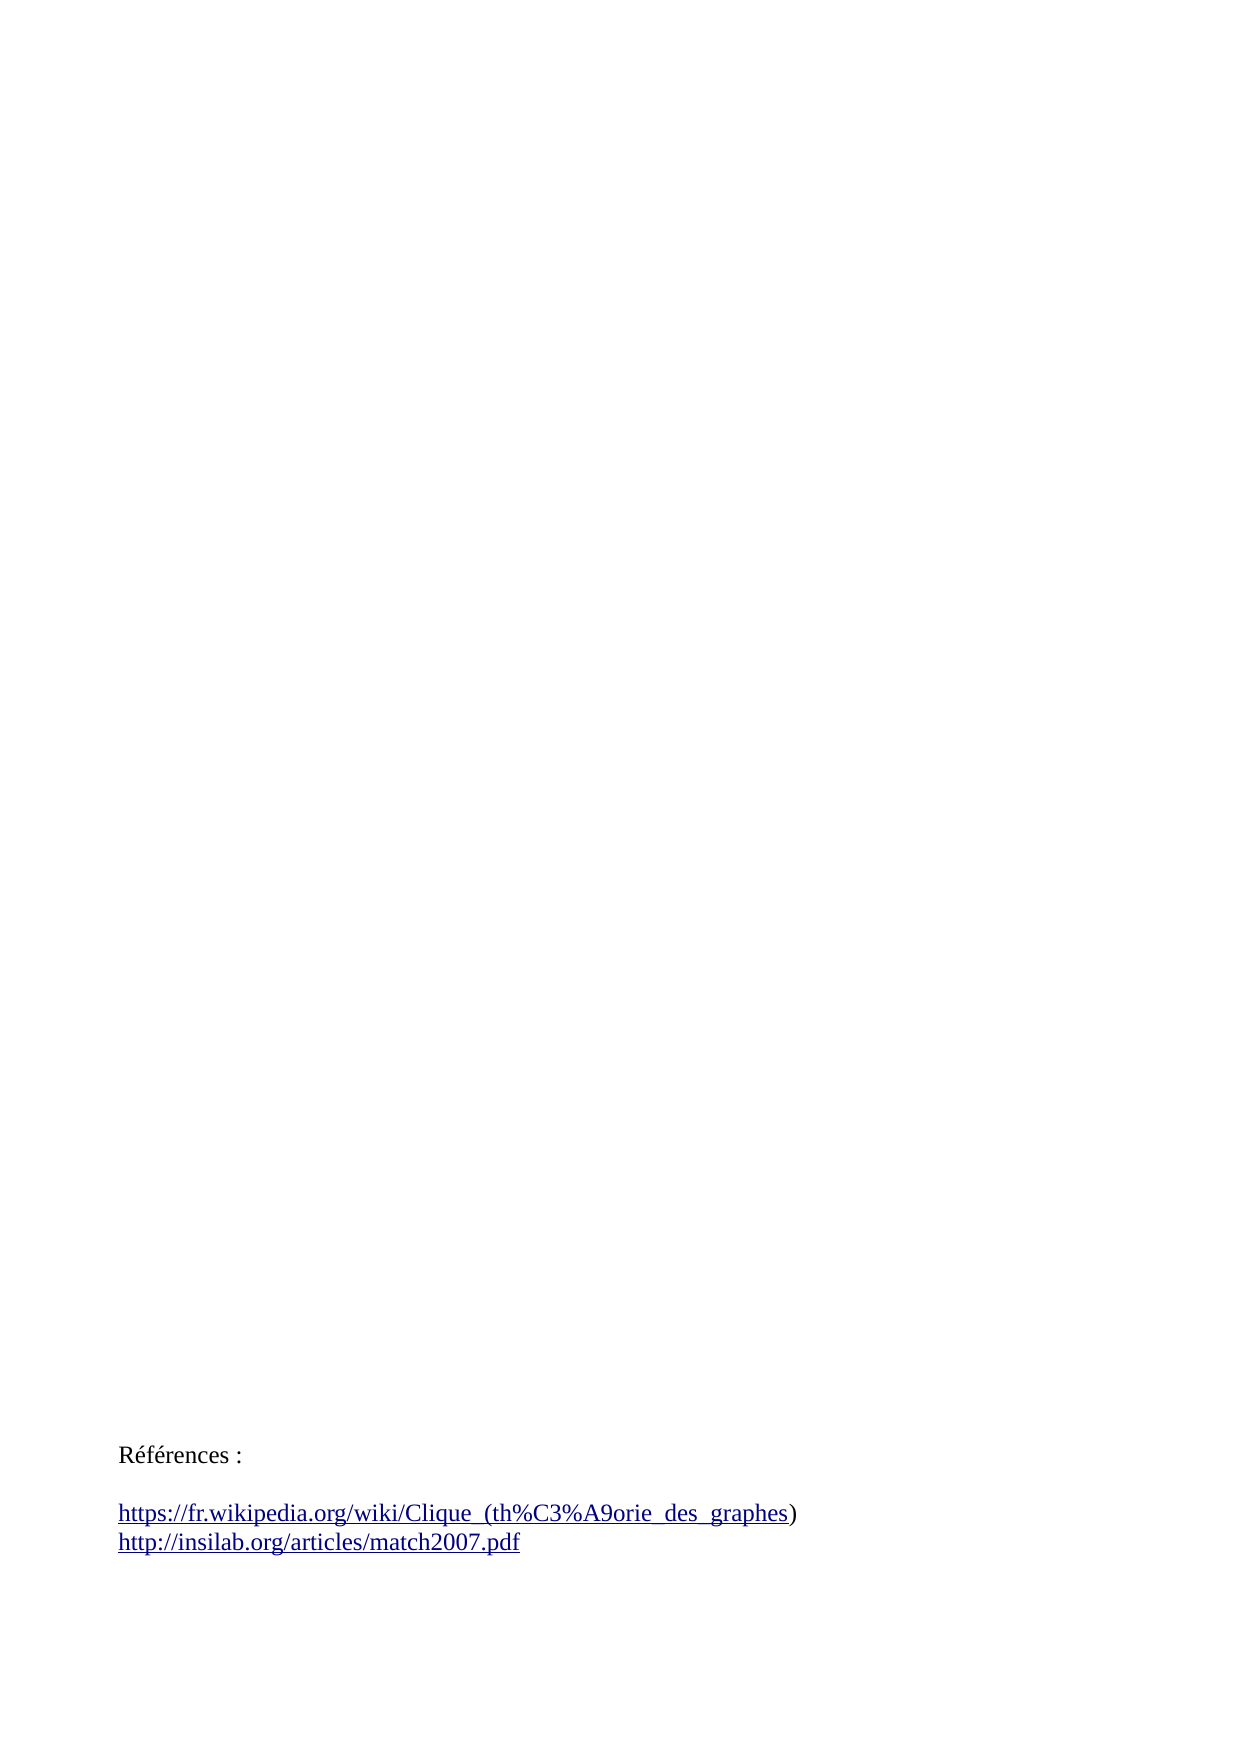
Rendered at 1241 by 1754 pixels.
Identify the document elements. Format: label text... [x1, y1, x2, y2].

text Références : [118, 1441, 1122, 1469]
text https://fr.wikipedia.org/wiki/Clique_(th%C3%A9orie_des_graphes) [118, 1498, 1122, 1527]
text http://insilab.org/articles/match2007.pdf [118, 1527, 1122, 1556]
